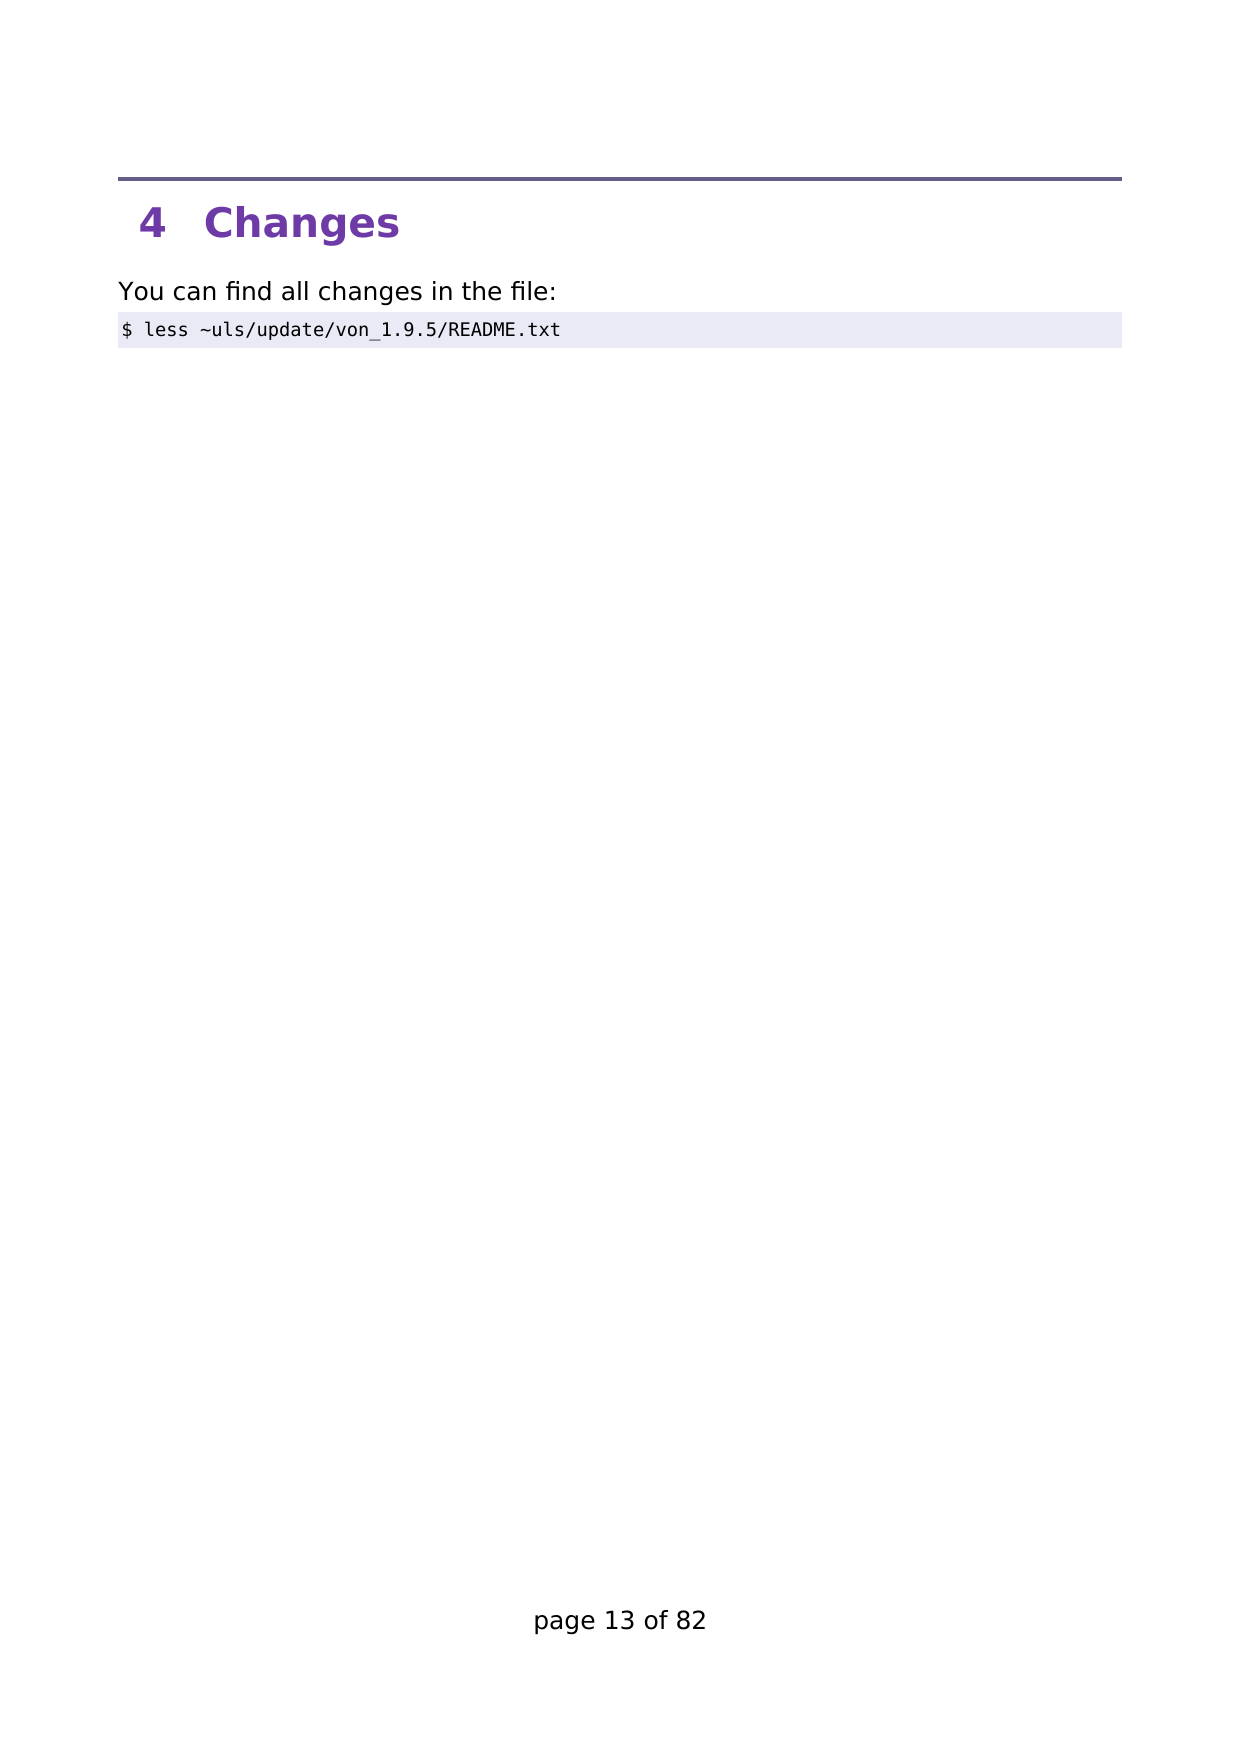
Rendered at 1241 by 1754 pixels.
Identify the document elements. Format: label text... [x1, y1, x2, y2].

text You can find all changes in the file: [118, 277, 1122, 306]
text $ less ~uls/update/von_1.9.5/README.txt [118, 316, 1122, 344]
subtitle Changes [118, 181, 1122, 264]
